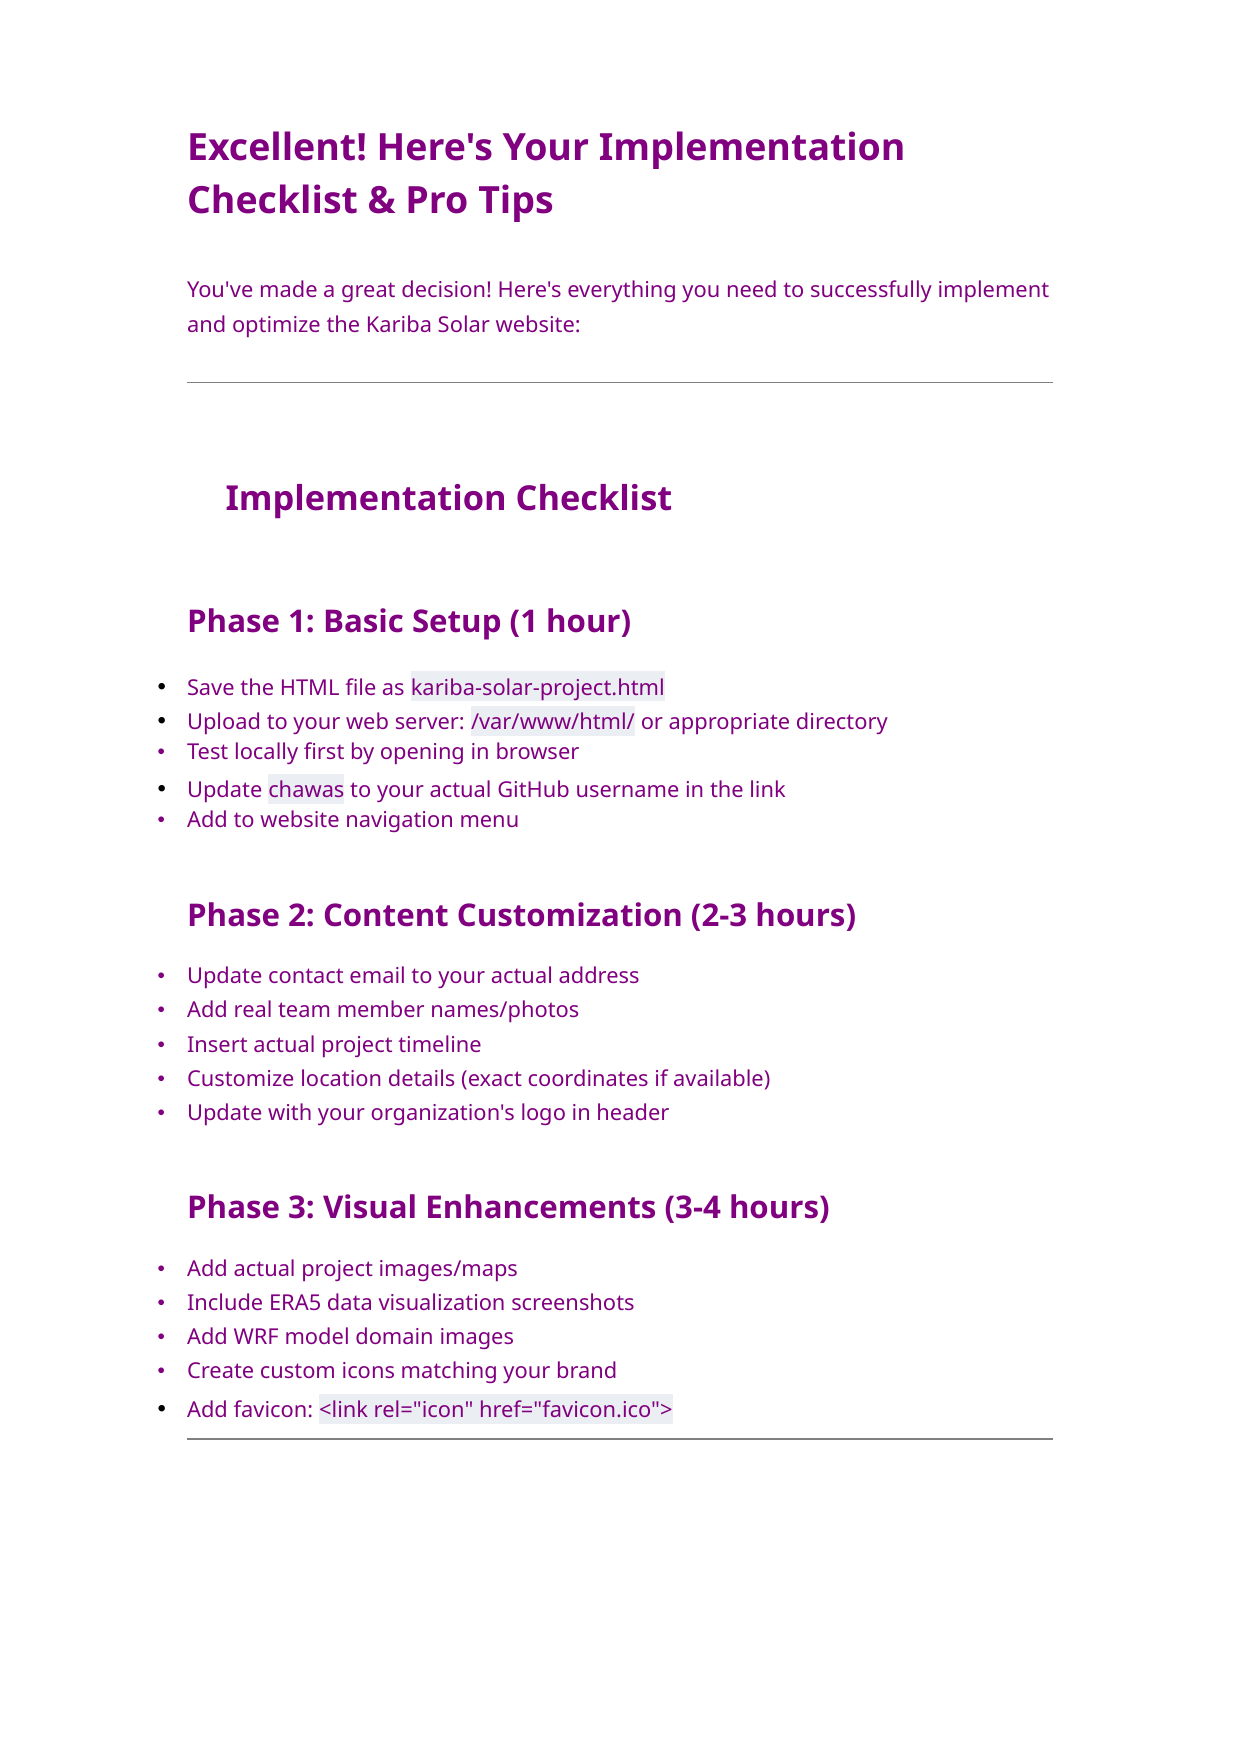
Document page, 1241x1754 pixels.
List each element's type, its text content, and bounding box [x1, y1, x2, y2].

list Upload to your web server: /var/www/html/ or appropriate directory [187, 701, 1053, 736]
subtitle ✅ Implementation Checklist [187, 470, 1053, 520]
list Test locally first by opening in browser [187, 736, 1053, 765]
list Create custom icons matching your brand [187, 1355, 1053, 1385]
list Add favicon: <link rel="icon" href="favicon.ico"> [187, 1389, 1053, 1424]
list Update chawas to your actual GitHub username in the link [187, 770, 1053, 804]
list Add actual project images/maps [187, 1253, 1053, 1283]
list Add real team member names/photos [187, 994, 1053, 1024]
list Insert actual project timeline [187, 1028, 1053, 1058]
subtitle Phase 2: Content Customization (2-3 hours) [187, 888, 1053, 935]
list Add WRF model domain images [187, 1321, 1053, 1351]
list Update with your organization's logo in header [187, 1097, 1053, 1127]
list Add to website navigation menu [187, 804, 1053, 834]
subtitle Excellent! Here's Your Implementation Checklist & Pro Tips [187, 118, 1053, 224]
subtitle Phase 3: Visual Enhancements (3-4 hours) [187, 1181, 1053, 1228]
list Include ERA5 data visualization screenshots [187, 1287, 1053, 1317]
text You've made a great decision! Here's everything you need to successfully implement and optimize the Kariba Solar website: [187, 274, 1053, 338]
subtitle Phase 1: Basic Setup (1 hour) [187, 595, 1053, 642]
list Save the HTML file as kariba-solar-project.html [187, 667, 1053, 701]
list Customize location details (exact coordinates if available) [187, 1063, 1053, 1092]
list Update contact email to your actual address [187, 960, 1053, 990]
